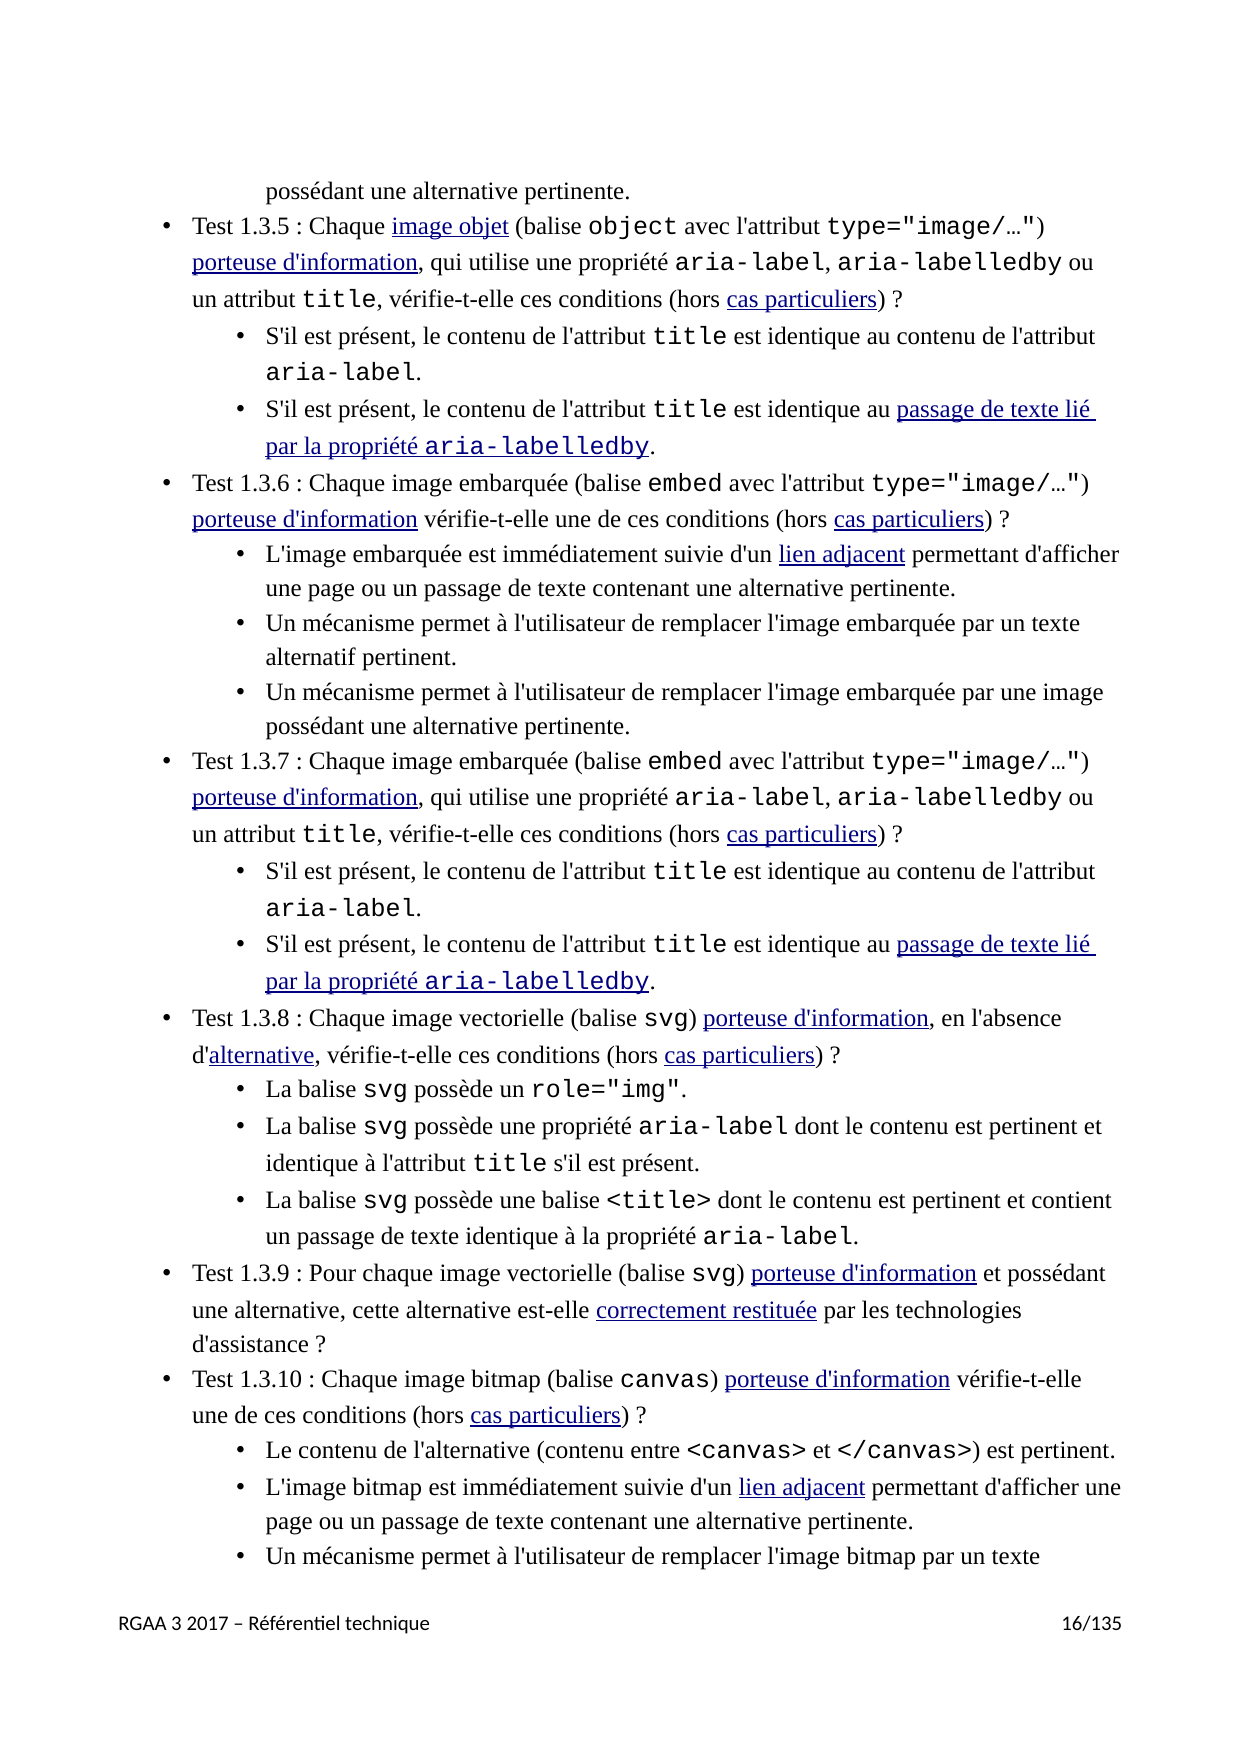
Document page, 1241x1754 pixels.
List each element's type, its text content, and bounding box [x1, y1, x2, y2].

list possédant une alternative pertinente. [236, 176, 1122, 205]
list La balise svg possède une propriété aria-label dont le contenu est pertinent et identique à l'attribut title s'il est présent. [236, 1111, 1122, 1178]
list Un mécanisme permet à l'utilisateur de remplacer l'image embarquée par une image possédant une alternative pertinente. [236, 677, 1122, 740]
list La balise svg possède une balise <title> dont le contenu est pertinent et contient un passage de texte identique à la propriété aria-label. [236, 1185, 1122, 1252]
list Test 1.3.9 : Pour chaque image vectorielle (balise svg) porteuse d'information et possédant une alternative, cette alternative est-elle correctement restituée par les technologies d'assistance ? [162, 1258, 1122, 1358]
list La balise svg possède un role="img". [236, 1074, 1122, 1105]
list L'image bitmap est immédiatement suivie d'un lien adjacent permettant d'afficher une page ou un passage de texte contenant une alternative pertinente. [236, 1472, 1122, 1535]
list S'il est présent, le contenu de l'attribut title est identique au passage de texte lié par la propriété aria-labelledby. [236, 929, 1122, 997]
list S'il est présent, le contenu de l'attribut title est identique au contenu de l'attribut aria-label. [236, 321, 1122, 388]
list Un mécanisme permet à l'utilisateur de remplacer l'image embarquée par un texte alternatif pertinent. [236, 608, 1122, 671]
list S'il est présent, le contenu de l'attribut title est identique au passage de texte lié par la propriété aria-labelledby. [236, 394, 1122, 462]
list Test 1.3.8 : Chaque image vectorielle (balise svg) porteuse d'information, en l'absence d'alternative, vérifie-t-elle ces conditions (hors cas particuliers) ? [162, 1003, 1122, 1068]
list L'image embarquée est immédiatement suivie d'un lien adjacent permettant d'afficher une page ou un passage de texte contenant une alternative pertinente. [236, 539, 1122, 602]
list S'il est présent, le contenu de l'attribut title est identique au contenu de l'attribut aria-label. [236, 856, 1122, 923]
list Le contenu de l'alternative (contenu entre <canvas> et </canvas>) est pertinent. [236, 1435, 1122, 1466]
list Un mécanisme permet à l'utilisateur de remplacer l'image bitmap par un texte [236, 1541, 1122, 1569]
list Test 1.3.7 : Chaque image embarquée (balise embed avec l'attribut type="image/…") porteuse d'information, qui utilise une propriété aria-label, aria-labelledby ou un attribut title, vérifie-t-elle ces conditions (hors cas particuliers) ? [162, 746, 1122, 850]
list Test 1.3.6 : Chaque image embarquée (balise embed avec l'attribut type="image/…") porteuse d'information vérifie-t-elle une de ces conditions (hors cas particuliers) ? [162, 468, 1122, 533]
list Test 1.3.10 : Chaque image bitmap (balise canvas) porteuse d'information vérifie-t-elle une de ces conditions (hors cas particuliers) ? [162, 1364, 1122, 1429]
list Test 1.3.5 : Chaque image objet (balise object avec l'attribut type="image/…") porteuse d'information, qui utilise une propriété aria-label, aria-labelledby ou un attribut title, vérifie-t-elle ces conditions (hors cas particuliers) ? [162, 211, 1122, 315]
